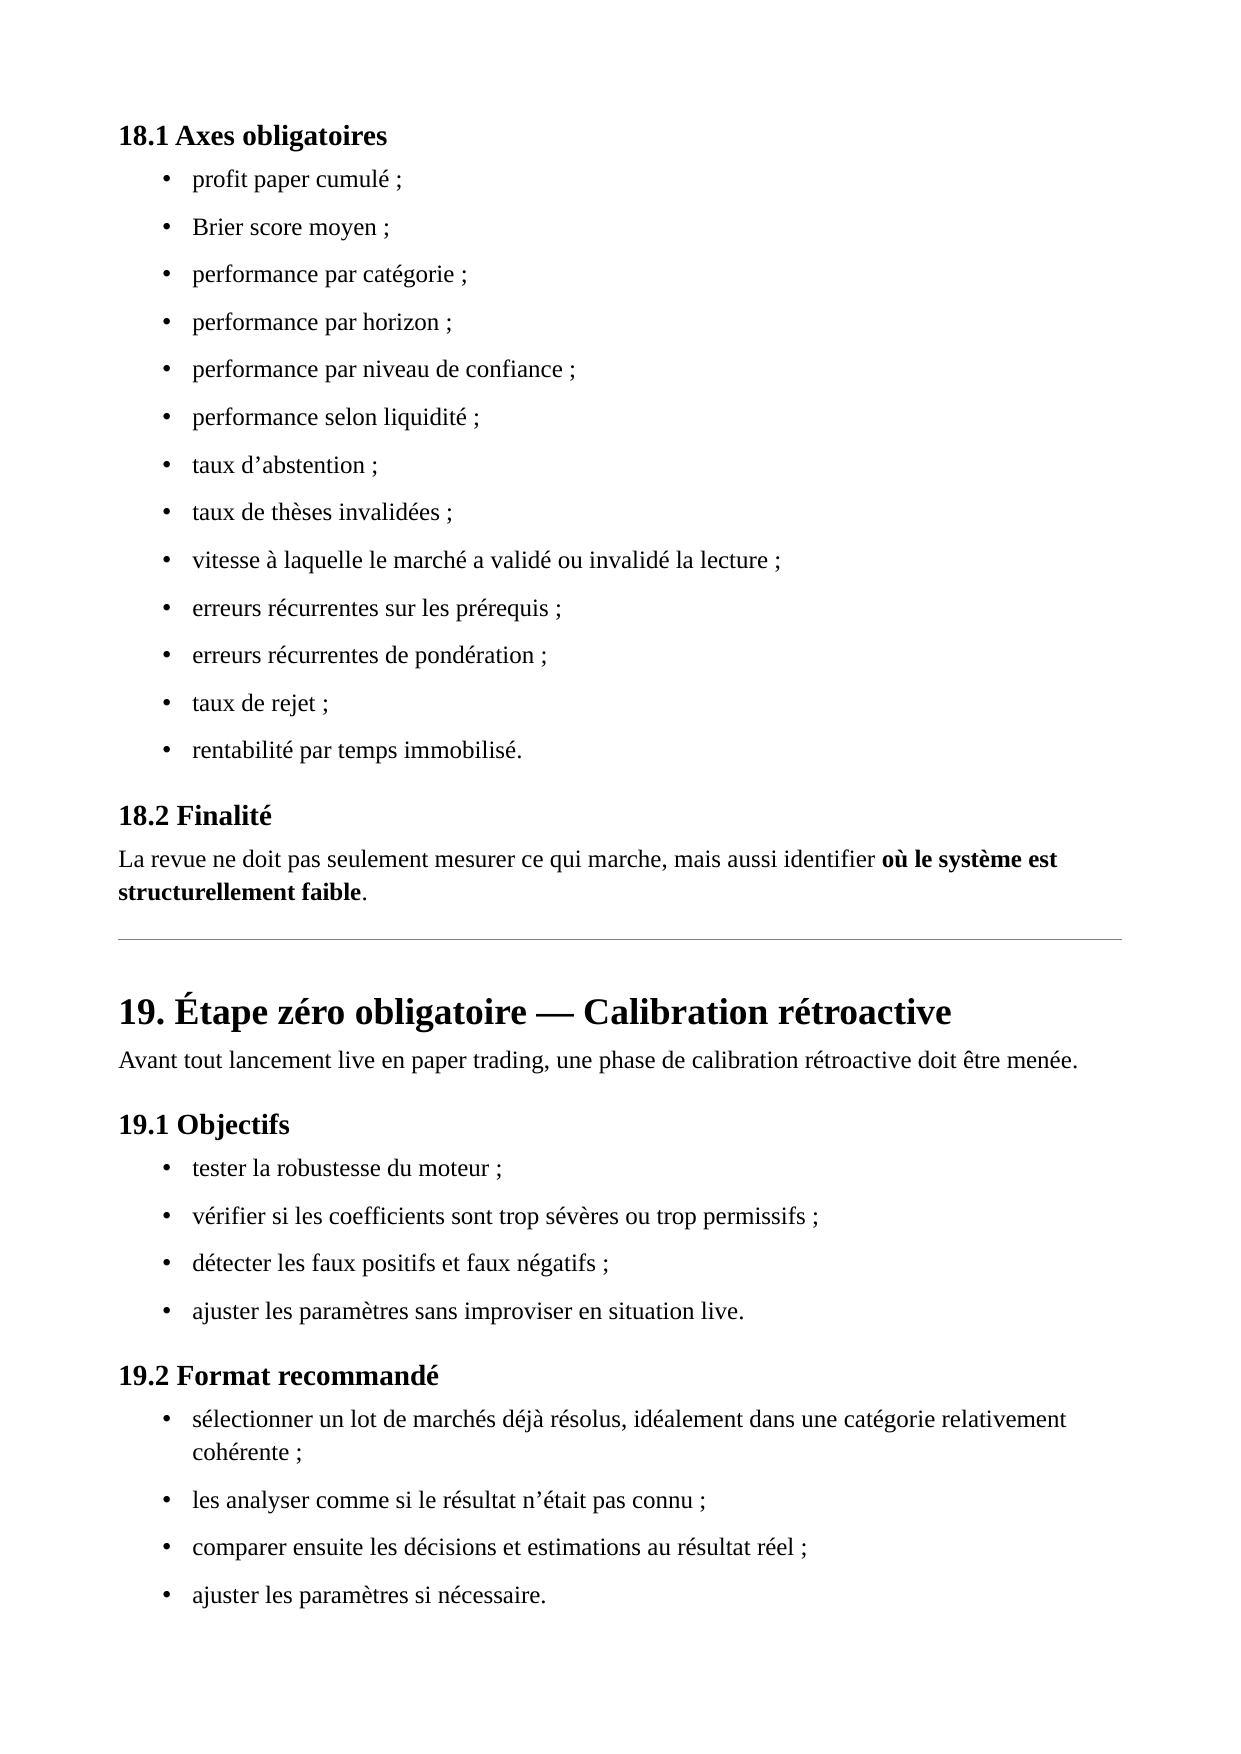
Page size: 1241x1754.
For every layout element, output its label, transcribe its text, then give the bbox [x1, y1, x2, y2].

list performance selon liquidité ; [162, 402, 1122, 431]
subtitle 18.2 Finalité [118, 798, 1122, 831]
list erreurs récurrentes sur les prérequis ; [162, 593, 1122, 621]
list rentabilité par temps immobilisé. [162, 735, 1122, 764]
list détecter les faux positifs et faux négatifs ; [162, 1248, 1122, 1277]
list taux de thèses invalidées ; [162, 497, 1122, 526]
list les analyser comme si le résultat n’était pas connu ; [162, 1485, 1122, 1514]
list vitesse à laquelle le marché a validé ou invalidé la lecture ; [162, 545, 1122, 574]
list taux de rejet ; [162, 688, 1122, 717]
subtitle 19. Étape zéro obligatoire — Calibration rétroactive [118, 989, 1122, 1032]
list erreurs récurrentes de pondération ; [162, 640, 1122, 669]
text La revue ne doit pas seulement mesurer ce qui marche, mais aussi identifier où le système est structurellement faible. [118, 844, 1122, 905]
list profit paper cumulé ; [162, 164, 1122, 193]
list tester la robustesse du moteur ; [162, 1153, 1122, 1182]
list ajuster les paramètres si nécessaire. [162, 1580, 1122, 1609]
list ajuster les paramètres sans improviser en situation live. [162, 1296, 1122, 1325]
list performance par horizon ; [162, 307, 1122, 336]
text Avant tout lancement live en paper trading, une phase de calibration rétroactive doit être menée. [118, 1045, 1122, 1074]
list Brier score moyen ; [162, 212, 1122, 241]
list performance par niveau de confiance ; [162, 354, 1122, 383]
list comparer ensuite les décisions et estimations au résultat réel ; [162, 1532, 1122, 1561]
list vérifier si les coefficients sont trop sévères ou trop permissifs ; [162, 1201, 1122, 1229]
list performance par catégorie ; [162, 259, 1122, 288]
subtitle 18.1 Axes obligatoires [118, 118, 1122, 152]
subtitle 19.2 Format recommandé [118, 1358, 1122, 1392]
list sélectionner un lot de marchés déjà résolus, idéalement dans une catégorie relativement cohérente ; [162, 1404, 1122, 1466]
subtitle 19.1 Objectifs [118, 1107, 1122, 1141]
list taux d’abstention ; [162, 450, 1122, 478]
